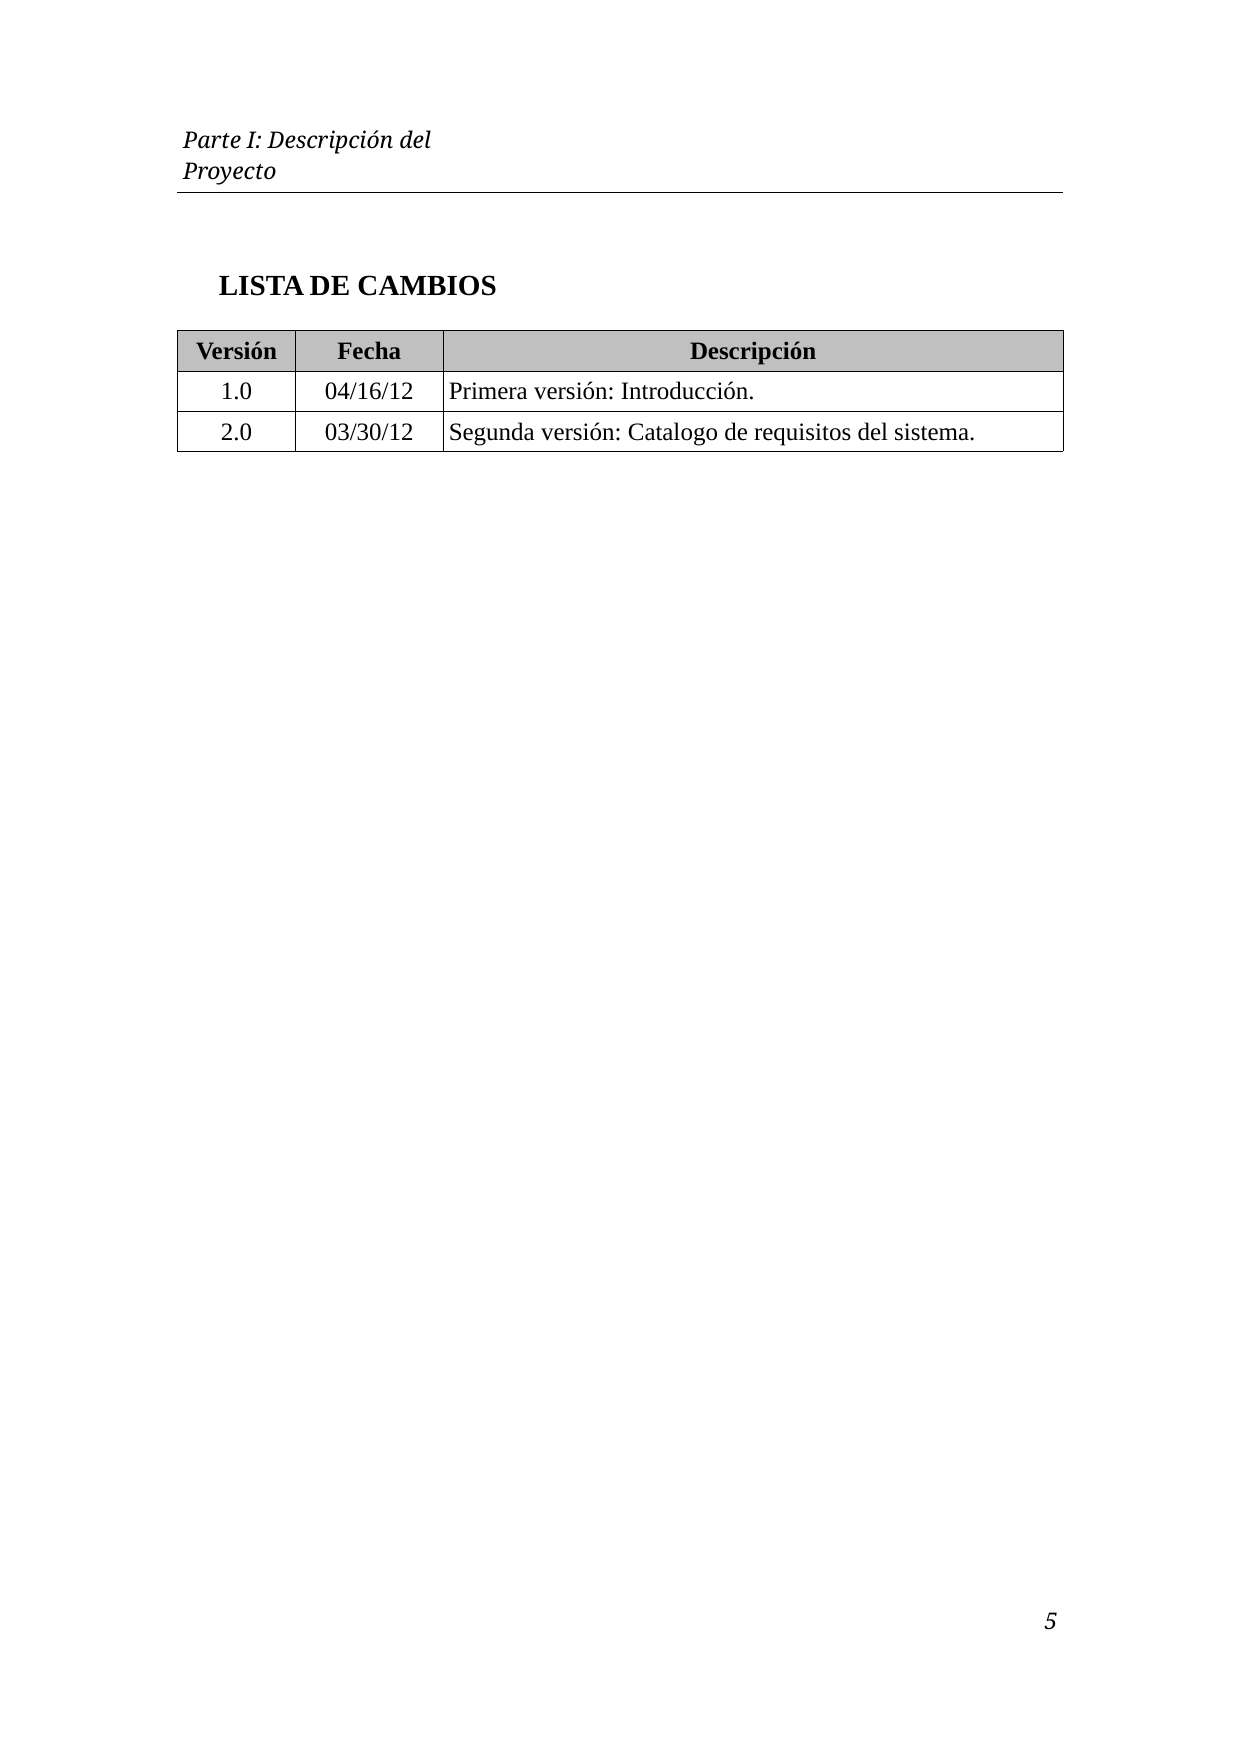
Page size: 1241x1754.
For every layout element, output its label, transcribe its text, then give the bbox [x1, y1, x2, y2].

table_header Descripción [444, 331, 1063, 371]
table_header Fecha [296, 331, 443, 371]
table_cell Segunda versión: Catalogo de requisitos del sistema. [444, 412, 1063, 451]
table_cell 1.0 [178, 372, 295, 411]
table_header Versión [178, 331, 295, 371]
table_cell 16/04/12 [296, 372, 443, 411]
table_cell 30/03/12 [296, 412, 443, 451]
text Lista de cambios [218, 268, 1063, 302]
table_cell Primera versión: Introducción. [444, 372, 1063, 411]
table_cell 2.0 [178, 412, 295, 451]
